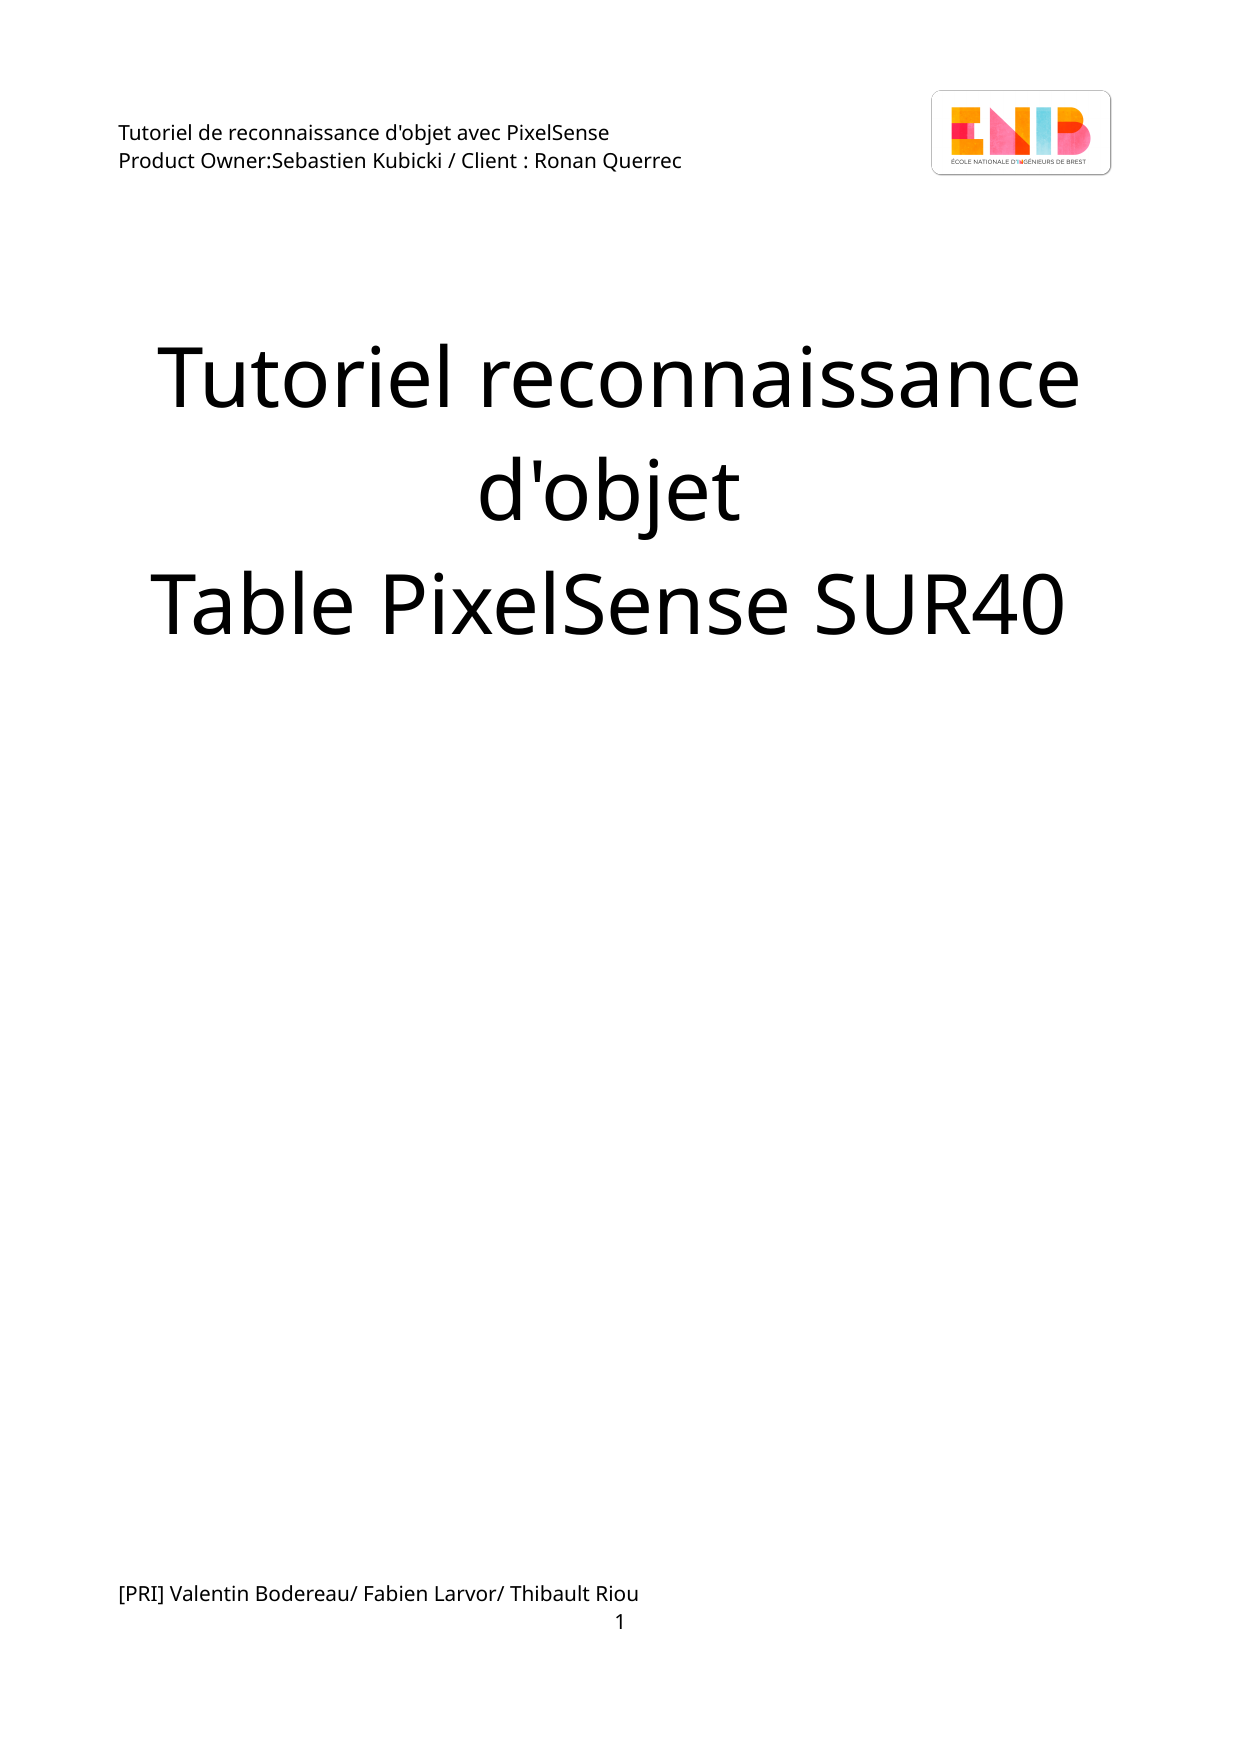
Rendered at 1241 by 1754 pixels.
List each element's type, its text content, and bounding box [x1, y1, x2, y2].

text Tutoriel reconnaissance d'objet [118, 318, 1122, 545]
picture [930, 90, 1113, 177]
text Table PixelSense SUR40 [118, 545, 1122, 659]
